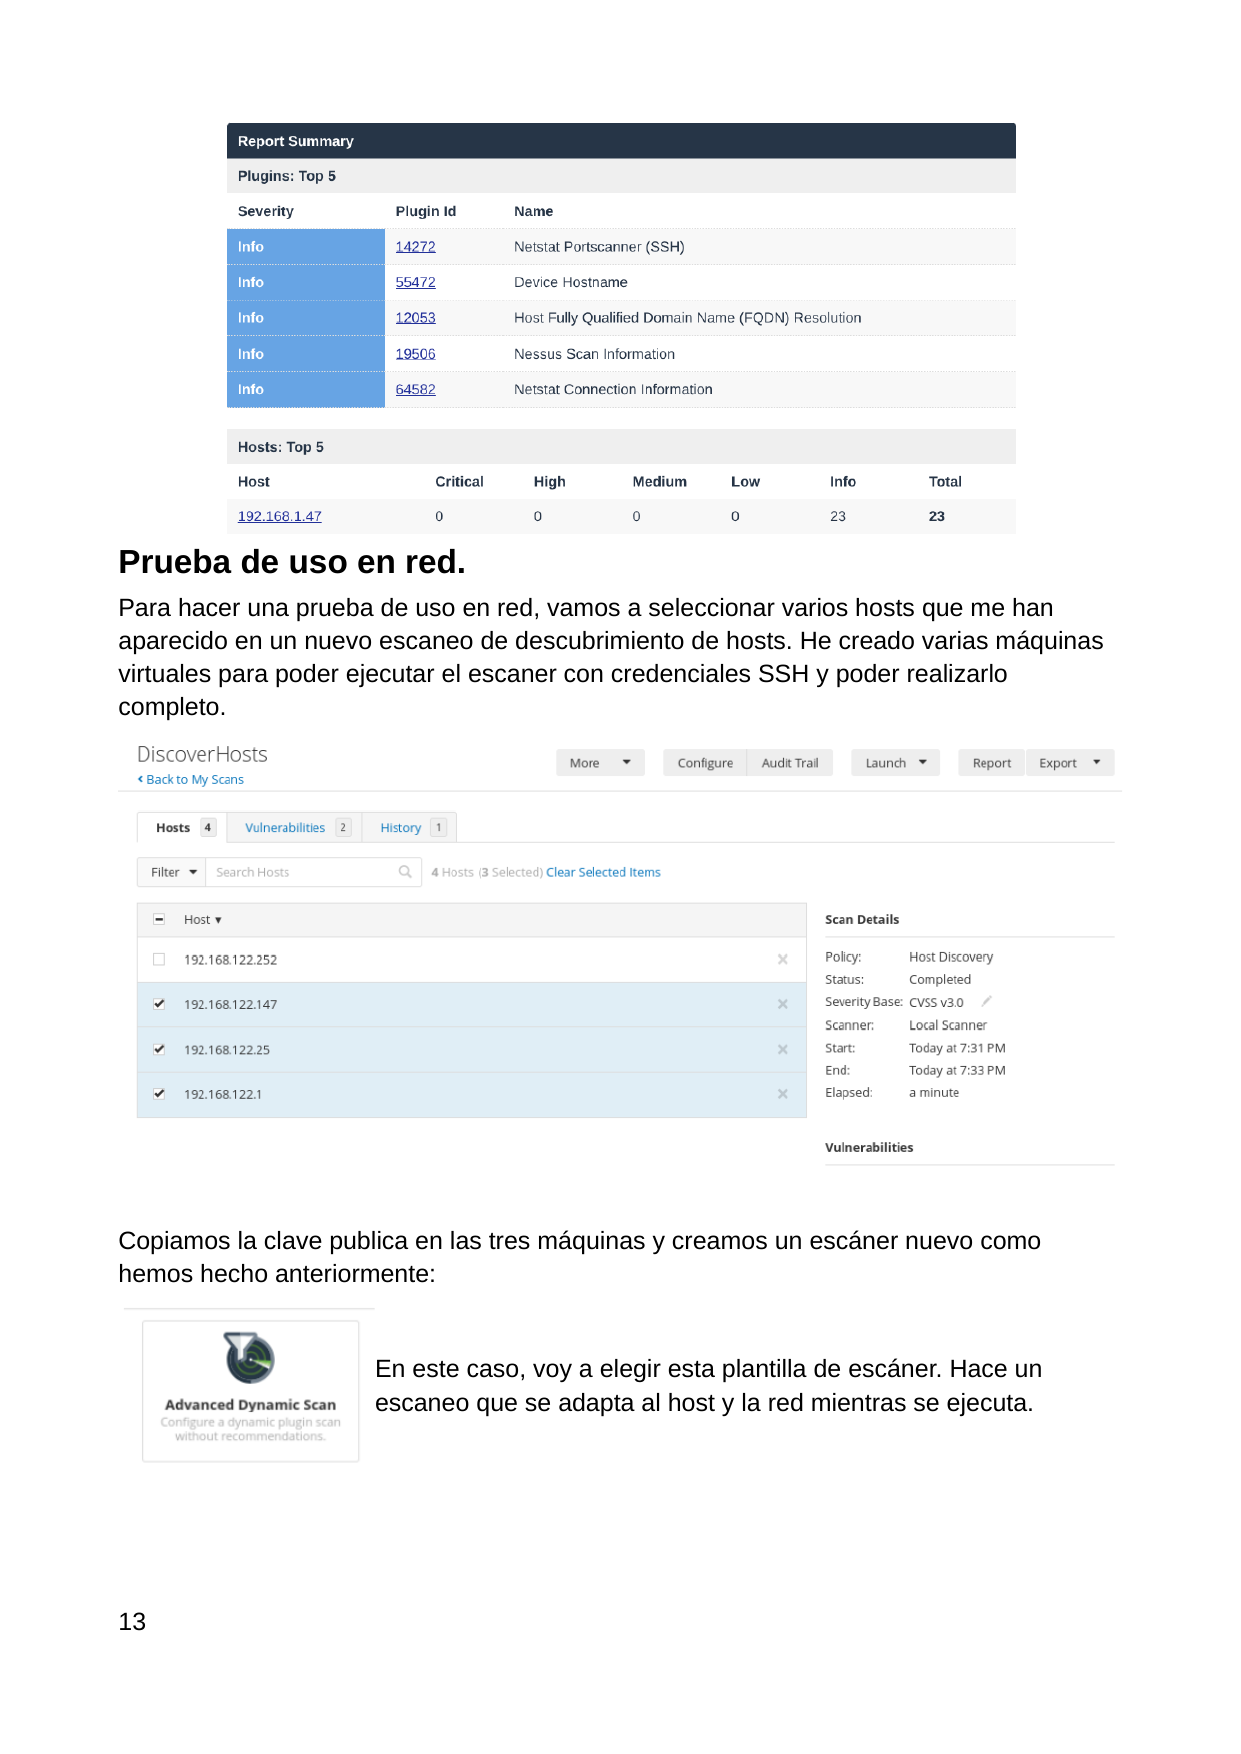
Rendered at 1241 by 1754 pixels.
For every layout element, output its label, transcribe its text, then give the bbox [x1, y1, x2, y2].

text Para hacer una prueba de uso en red, vamos a seleccionar varios hosts que me han aparecido en un nuevo escaneo de descubrimiento de hosts. He creado varias máquinas virtuales para poder ejecutar el escaner con credenciales SSH y poder realizarlo completo. [118, 593, 1122, 721]
text Copiamos la clave publica en las tres máquinas y creamos un escáner nuevo como hemos hecho anteriormente: [118, 1226, 1122, 1288]
subtitle Prueba de uso en red. [118, 118, 1122, 580]
picture [123, 1300, 375, 1472]
picture [206, 118, 1034, 542]
picture [118, 739, 1123, 1175]
text En este caso, voy a elegir esta plantilla de escáner. Hace un escaneo que se adapta al host y la red mientras se ejecuta. [375, 1354, 1122, 1416]
